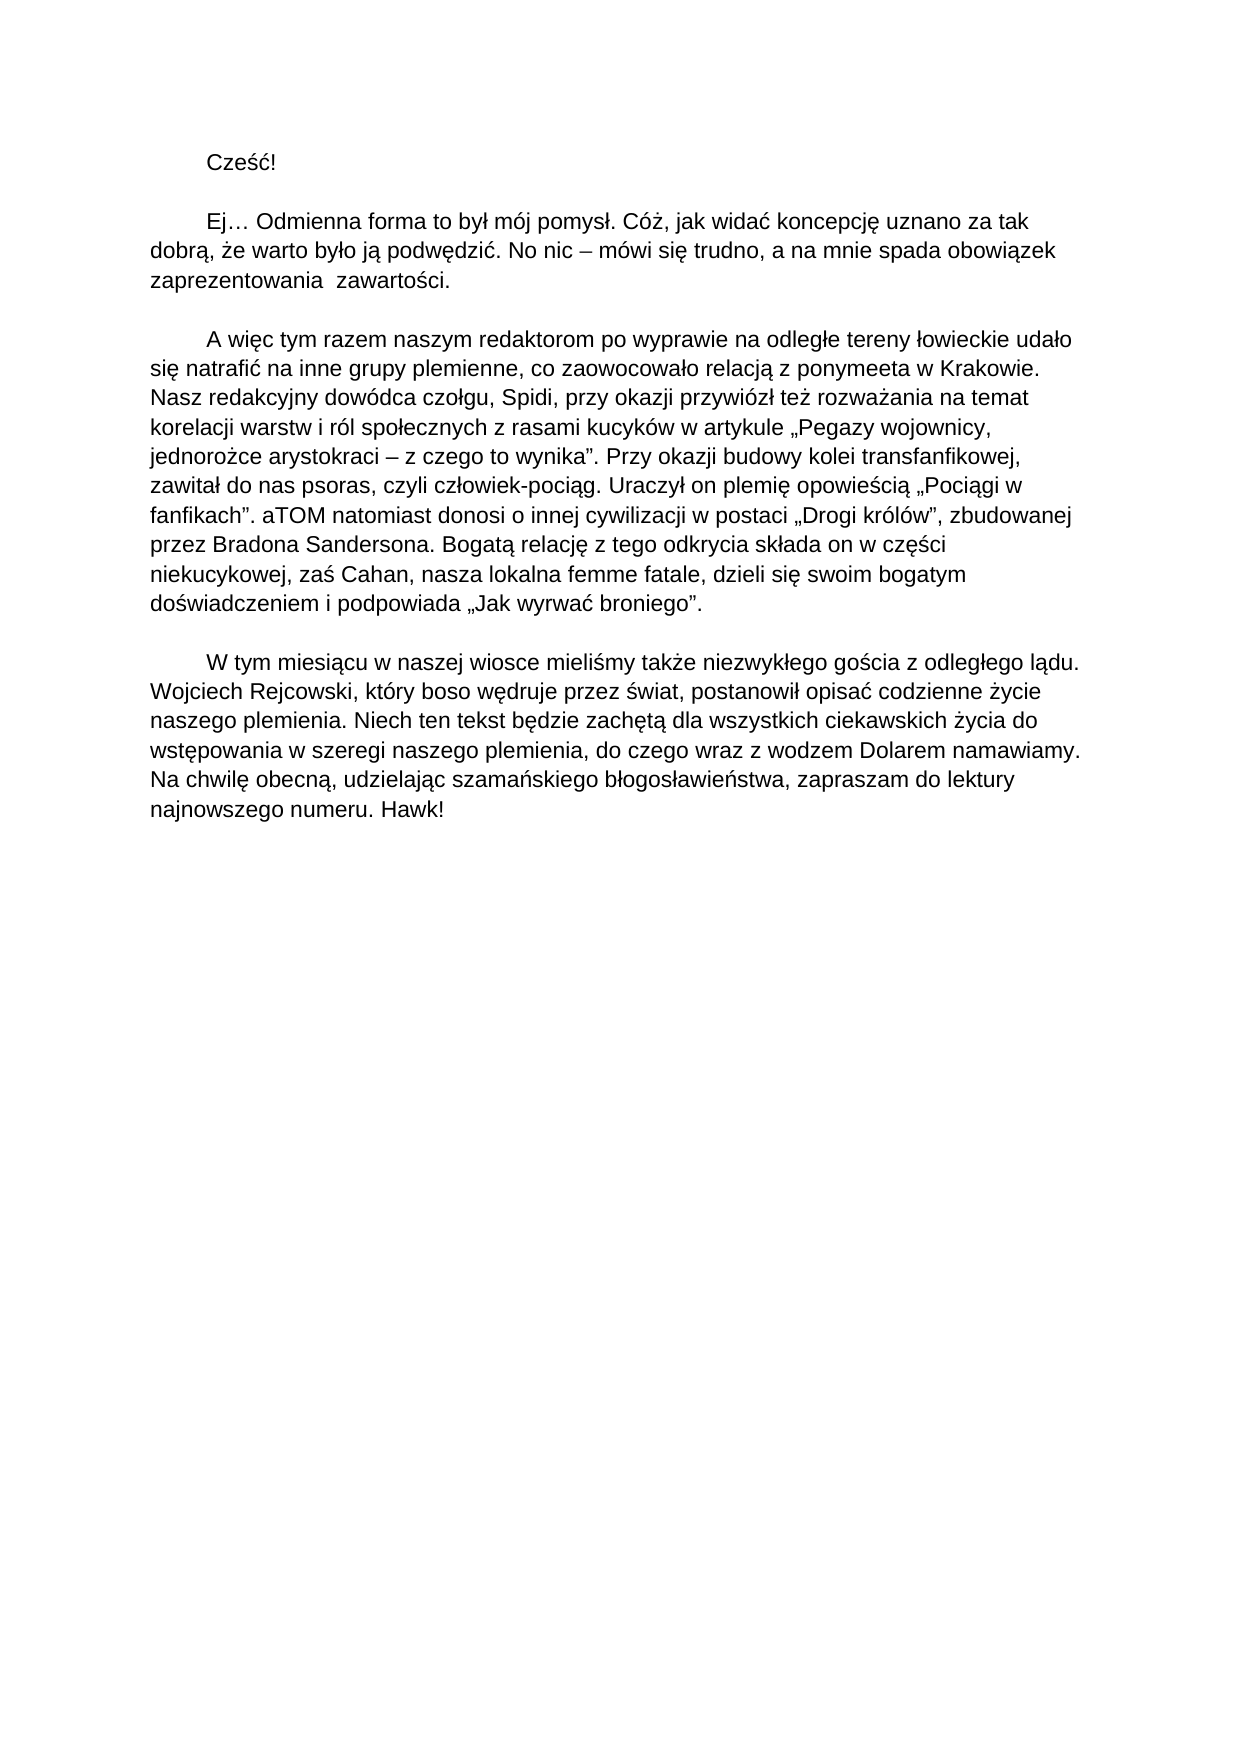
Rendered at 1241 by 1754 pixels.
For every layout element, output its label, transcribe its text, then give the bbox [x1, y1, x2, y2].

text Cześć! [150, 150, 1090, 176]
text Ej… Odmienna forma to był mój pomysł. Cóż, jak widać koncepcję uznano za tak dobrą, że warto było ją podwędzić. No nic – mówi się trudno, a na mnie spada obowiązek zaprezentowania zawartości. [150, 209, 1090, 293]
text W tym miesiącu w naszej wiosce mieliśmy także niezwykłego gościa z odległego lądu. Wojciech Rejcowski, który boso wędruje przez świat, postanowił opisać codzienne życie naszego plemienia. Niech ten tekst będzie zachętą dla wszystkich ciekawskich życia do wstępowania w szeregi naszego plemienia, do czego wraz z wodzem Dolarem namawiamy. Na chwilę obecną, udzielając szamańskiego błogosławieństwa, zapraszam do lektury najnowszego numeru. Hawk! [150, 649, 1090, 822]
text A więc tym razem naszym redaktorom po wyprawie na odległe tereny łowieckie udało się natrafić na inne grupy plemienne, co zaowocowało relacją z ponymeeta w Krakowie. Nasz redakcyjny dowódca czołgu, Spidi, przy okazji przywiózł też rozważania na temat korelacji warstw i ról społecznych z rasami kucyków w artykule „Pegazy wojownicy, jednorożce arystokraci – z czego to wynika”. Przy okazji budowy kolei transfanfikowej, zawitał do nas psoras, czyli człowiek-pociąg. Uraczył on plemię opowieścią „Pociągi w fanfikach”. aTOM natomiast donosi o innej cywilizacji w postaci „Drogi królów”, zbudowanej przez Bradona Sandersona. Bogatą relację z tego odkrycia składa on w części niekucykowej, zaś Cahan, nasza lokalna femme fatale, dzieli się swoim bogatym doświadczeniem i podpowiada „Jak wyrwać broniego”. [150, 326, 1090, 616]
